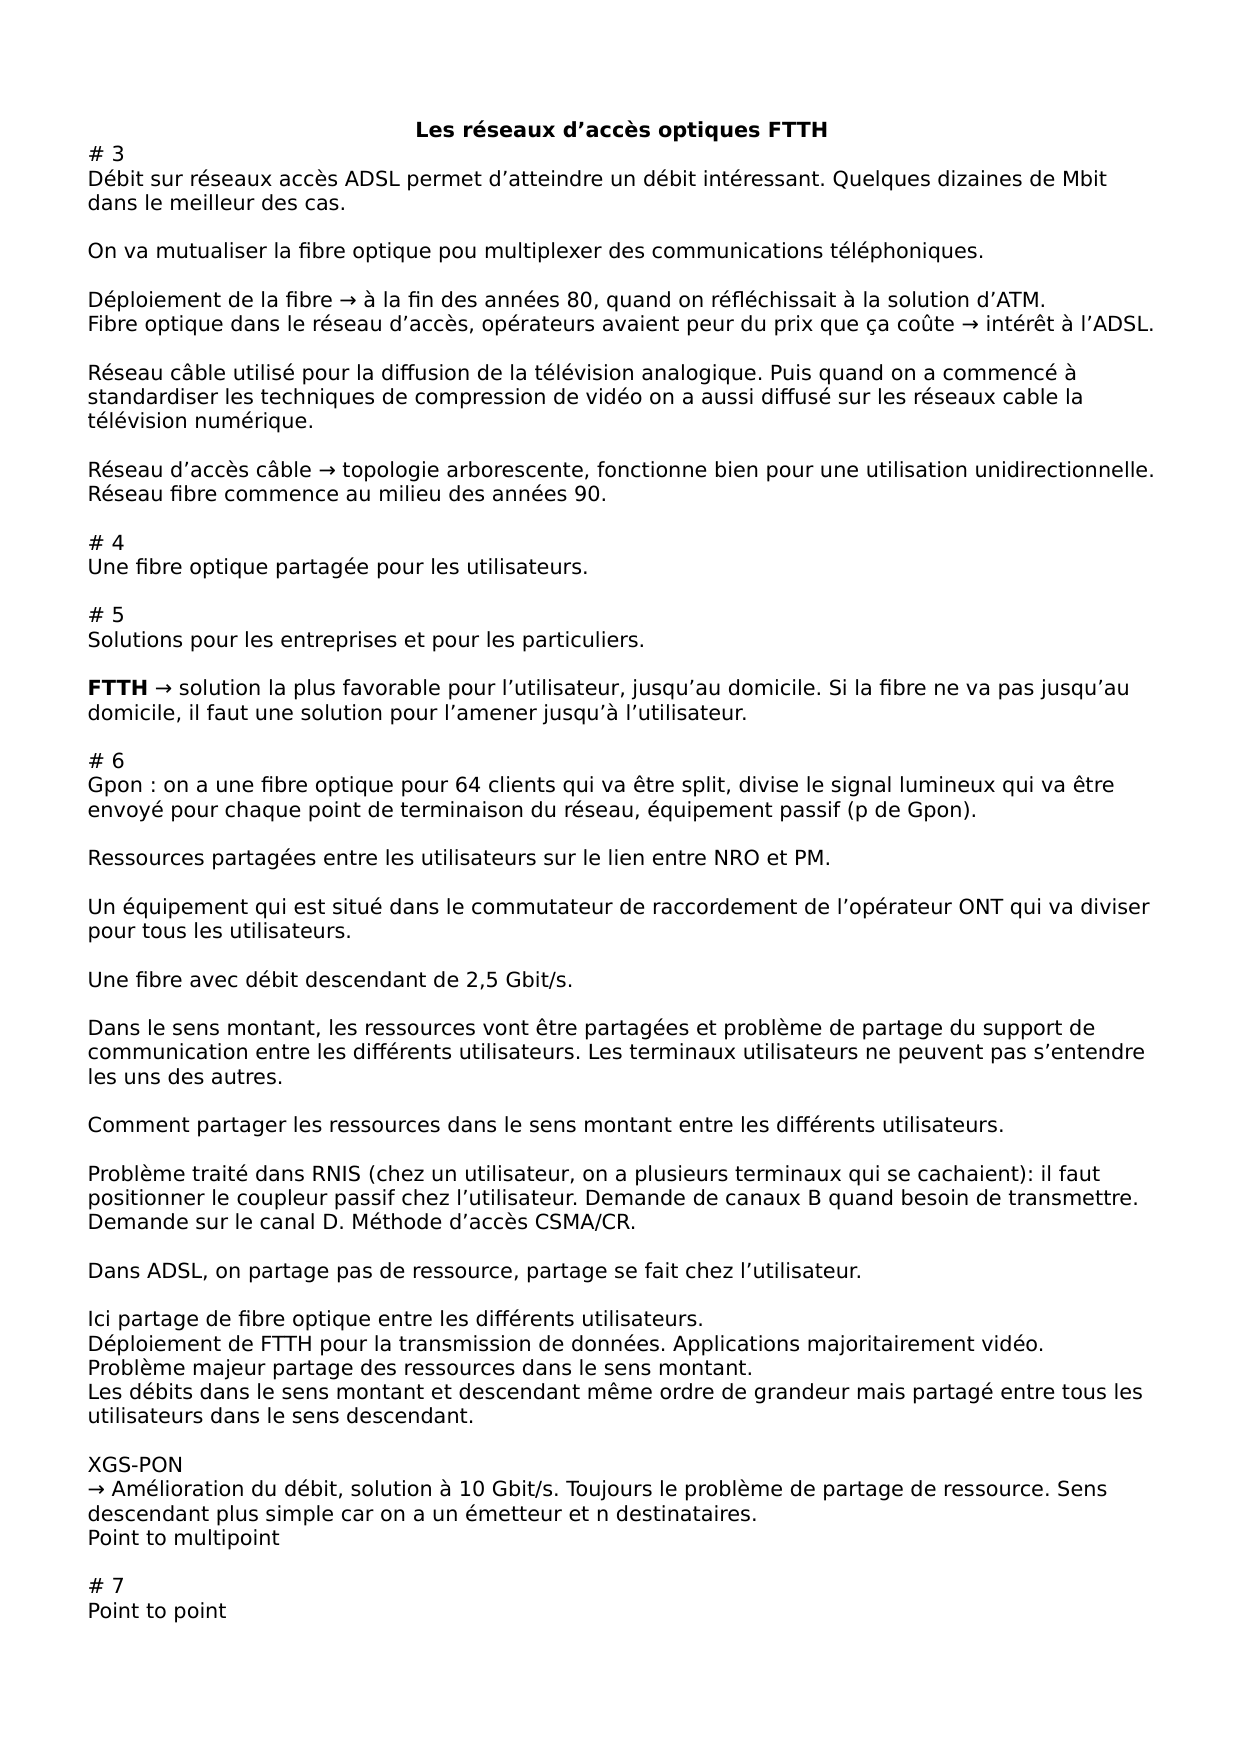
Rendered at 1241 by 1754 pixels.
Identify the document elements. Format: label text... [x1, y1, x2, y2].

text Réseau câble utilisé pour la diffusion de la télévision analogique. Puis quand on a commencé à standardiser les techniques de compression de vidéo on a aussi diffusé sur les réseaux cable la télévision numérique. [87, 361, 1156, 434]
text Les réseaux d’accès optiques FTTH [87, 118, 1156, 142]
text Solutions pour les entreprises et pour les particuliers. [87, 628, 1156, 652]
text Ressources partagées entre les utilisateurs sur le lien entre NRO et PM. [87, 846, 1156, 871]
text Une fibre avec débit descendant de 2,5 Gbit/s. [87, 968, 1156, 992]
text # 5 [87, 603, 1156, 628]
text # 3 [87, 142, 1156, 167]
text → Amélioration du débit, solution à 10 Gbit/s. Toujours le problème de partage de ressource. Sens descendant plus simple car on a un émetteur et n destinataires. [87, 1477, 1156, 1526]
text Réseau d’accès câble → topologie arborescente, fonctionne bien pour une utilisation unidirectionnelle. [87, 458, 1156, 482]
text Débit sur réseaux accès ADSL permet d’atteindre un débit intéressant. Quelques dizaines de Mbit dans le meilleur des cas. [87, 167, 1156, 215]
text On va mutualiser la fibre optique pou multiplexer des communications téléphoniques. [87, 239, 1156, 264]
text Point to point [87, 1599, 1156, 1623]
text Les débits dans le sens montant et descendant même ordre de grandeur mais partagé entre tous les utilisateurs dans le sens descendant. [87, 1380, 1156, 1429]
text XGS-PON [87, 1453, 1156, 1477]
text Ici partage de fibre optique entre les différents utilisateurs. [87, 1307, 1156, 1332]
text Point to multipoint [87, 1526, 1156, 1550]
text FTTH → solution la plus favorable pour l’utilisateur, jusqu’au domicile. Si la fibre ne va pas jusqu’au domicile, il faut une solution pour l’amener jusqu’à l’utilisateur. [87, 676, 1156, 725]
text # 4 [87, 531, 1156, 555]
text Une fibre optique partagée pour les utilisateurs. [87, 555, 1156, 579]
text Dans le sens montant, les ressources vont être partagées et problème de partage du support de communication entre les différents utilisateurs. Les terminaux utilisateurs ne peuvent pas s’entendre les uns des autres. [87, 1016, 1156, 1089]
text Réseau fibre commence au milieu des années 90. [87, 482, 1156, 506]
text Fibre optique dans le réseau d’accès, opérateurs avaient peur du prix que ça coûte → intérêt à l’ADSL. [87, 312, 1156, 337]
text Déploiement de FTTH pour la transmission de données. Applications majoritairement vidéo. [87, 1332, 1156, 1356]
text # 6 [87, 749, 1156, 773]
text Dans ADSL, on partage pas de ressource, partage se fait chez l’utilisateur. [87, 1259, 1156, 1283]
text Un équipement qui est situé dans le commutateur de raccordement de l’opérateur ONT qui va diviser pour tous les utilisateurs. [87, 895, 1156, 943]
text Problème majeur partage des ressources dans le sens montant. [87, 1356, 1156, 1380]
text Gpon : on a une fibre optique pour 64 clients qui va être split, divise le signal lumineux qui va être envoyé pour chaque point de terminaison du réseau, équipement passif (p de Gpon). [87, 773, 1156, 822]
text # 7 [87, 1574, 1156, 1599]
text Comment partager les ressources dans le sens montant entre les différents utilisateurs. [87, 1113, 1156, 1137]
text Déploiement de la fibre → à la fin des années 80, quand on réfléchissait à la solution d’ATM. [87, 288, 1156, 312]
text Problème traité dans RNIS (chez un utilisateur, on a plusieurs terminaux qui se cachaient): il faut positionner le coupleur passif chez l’utilisateur. Demande de canaux B quand besoin de transmettre. Demande sur le canal D. Méthode d’accès CSMA/CR. [87, 1162, 1156, 1234]
